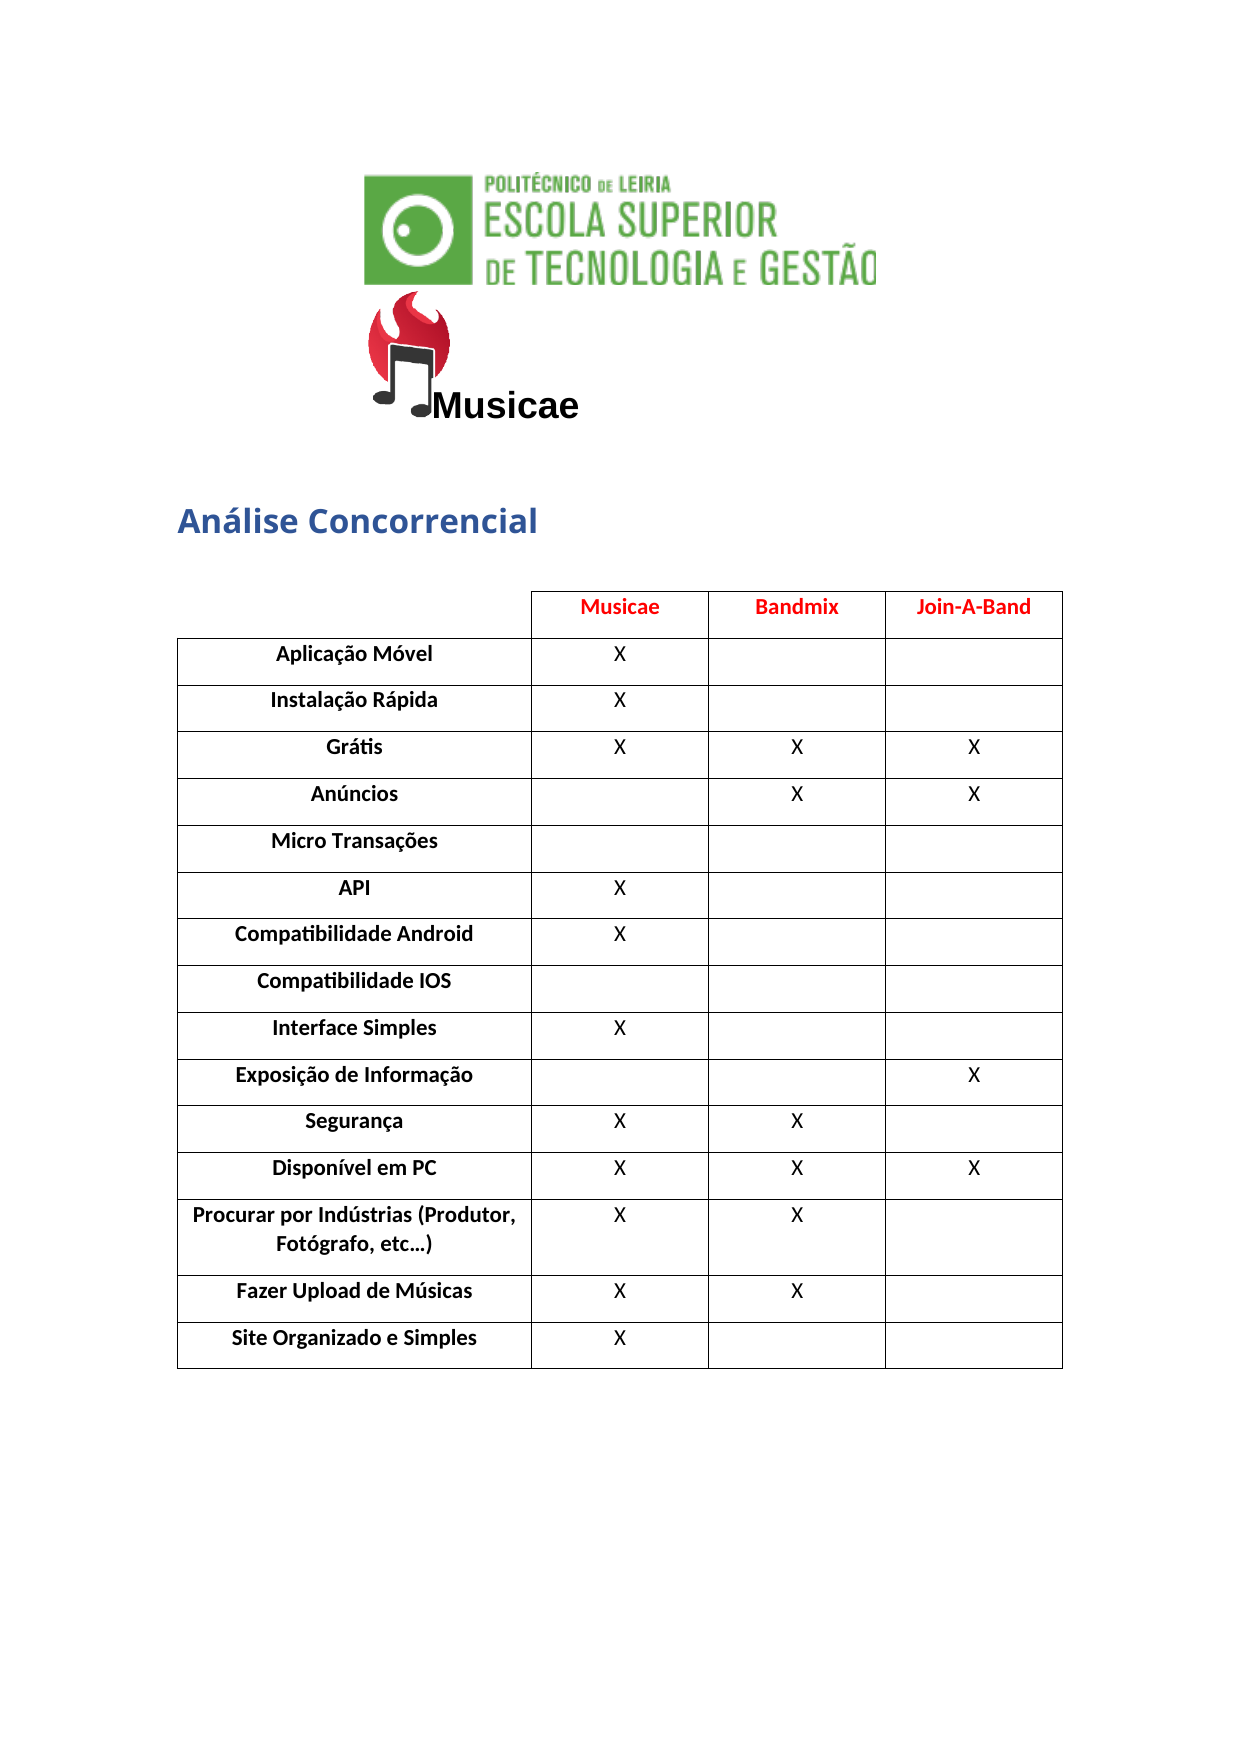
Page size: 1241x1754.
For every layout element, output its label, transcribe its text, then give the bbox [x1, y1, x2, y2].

table_cell Compatibilidade IOS [178, 966, 531, 1012]
table_cell [532, 826, 708, 872]
table_cell [886, 1013, 1062, 1059]
table_cell Micro Transações [178, 826, 531, 872]
table_cell Grátis [178, 732, 531, 778]
table_cell Site Organizado e Simples [178, 1323, 531, 1368]
table_cell API [178, 873, 531, 918]
table_cell [709, 873, 885, 918]
table_cell [709, 639, 885, 684]
table_cell X [709, 1106, 885, 1152]
table_cell [709, 1060, 885, 1105]
table_cell [886, 1200, 1062, 1275]
table_cell [709, 1323, 885, 1368]
table_cell X [886, 732, 1062, 778]
table_cell X [532, 1106, 708, 1152]
table_cell X [532, 873, 708, 918]
table_header Musicae [532, 592, 708, 638]
table_cell X [709, 1153, 885, 1199]
table_cell [709, 966, 885, 1012]
table_cell Instalação Rápida [178, 686, 531, 731]
table_cell Procurar por Indústrias (Produtor, Fotógrafo, etc…) [178, 1200, 531, 1275]
table_cell [709, 686, 885, 731]
table_cell [886, 1276, 1062, 1322]
table_cell [532, 779, 708, 825]
text Musicae [177, 383, 1063, 427]
table_cell [886, 1106, 1062, 1152]
table_cell Anúncios [178, 779, 531, 825]
table_cell X [532, 639, 708, 684]
table_cell Disponível em PC [178, 1153, 531, 1199]
table_cell X [709, 1276, 885, 1322]
table_cell X [886, 1060, 1062, 1105]
table_cell [709, 826, 885, 872]
table_cell [886, 1323, 1062, 1368]
table_cell [886, 873, 1062, 918]
table_cell [886, 686, 1062, 731]
table_header [177, 591, 531, 638]
table_cell [709, 1013, 885, 1059]
table_cell [886, 639, 1062, 684]
table_header Bandmix [709, 592, 885, 638]
table_cell [532, 966, 708, 1012]
table_header Join-A-Band [886, 592, 1062, 638]
table_cell X [709, 1200, 885, 1275]
table_cell X [532, 732, 708, 778]
table_cell Compatibilidade Android [178, 919, 531, 965]
table_cell Exposição de Informação [178, 1060, 531, 1105]
table_cell X [532, 1323, 708, 1368]
table_cell X [532, 686, 708, 731]
table_cell X [709, 732, 885, 778]
table_cell [886, 966, 1062, 1012]
table_cell [886, 919, 1062, 965]
table_cell [532, 1060, 708, 1105]
table_cell X [532, 919, 708, 965]
table_cell Fazer Upload de Músicas [178, 1276, 531, 1322]
table_cell X [532, 1153, 708, 1199]
subtitle Análise Concorrencial [177, 498, 1063, 543]
table_cell X [532, 1276, 708, 1322]
table_cell Aplicação Móvel [178, 639, 531, 684]
table_cell X [709, 779, 885, 825]
table_cell X [532, 1200, 708, 1275]
table_cell X [886, 1153, 1062, 1199]
table_cell Interface Simples [178, 1013, 531, 1059]
table_cell X [886, 779, 1062, 825]
table_cell [886, 826, 1062, 872]
table_cell X [532, 1013, 708, 1059]
table_cell [709, 919, 885, 965]
table_cell Segurança [178, 1106, 531, 1152]
